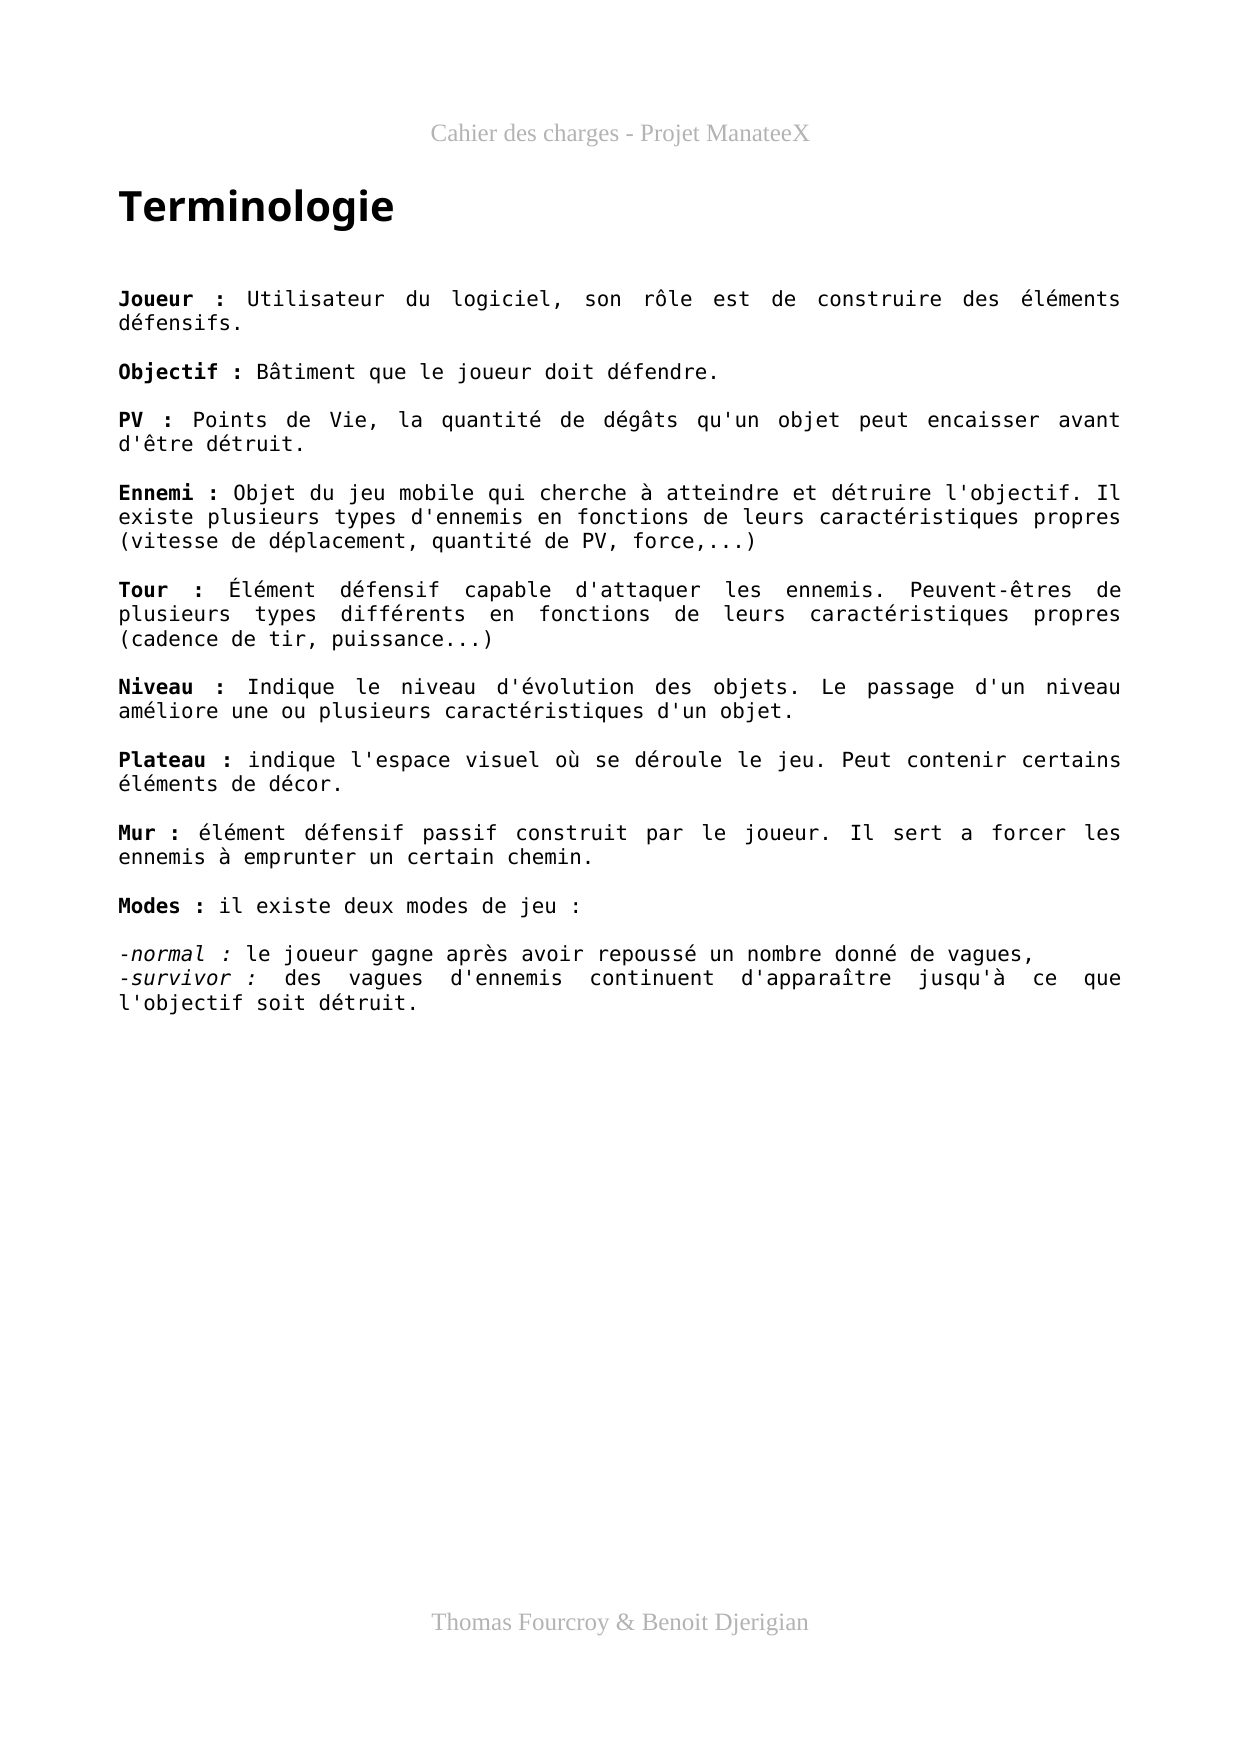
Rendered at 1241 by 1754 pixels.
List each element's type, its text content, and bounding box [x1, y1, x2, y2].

text Niveau : Indique le niveau d'évolution des objets. Le passage d'un niveau améliore une ou plusieurs caractéristiques d'un objet. [118, 675, 1122, 724]
text PV : Points de Vie, la quantité de dégâts qu'un objet peut encaisser avant d'être détruit. [118, 408, 1122, 457]
text Objectif : Bâtiment que le joueur doit défendre. [118, 360, 1122, 384]
text Joueur : Utilisateur du logiciel, son rôle est de construire des éléments défensifs. [118, 287, 1122, 335]
text -survivor : des vagues d'ennemis continuent d'apparaître jusqu'à ce que l'objectif soit détruit. [118, 966, 1122, 1015]
text Plateau : indique l'espace visuel où se déroule le jeu. Peut contenir certains éléments de décor. [118, 748, 1122, 797]
subtitle Terminologie [118, 176, 1122, 233]
text Modes : il existe deux modes de jeu : [118, 894, 1122, 918]
text -normal : le joueur gagne après avoir repoussé un nombre donné de vagues, [118, 942, 1122, 966]
text Mur : élément défensif passif construit par le joueur. Il sert a forcer les ennemis à emprunter un certain chemin. [118, 821, 1122, 869]
text Ennemi : Objet du jeu mobile qui cherche à atteindre et détruire l'objectif. Il existe plusieurs types d'ennemis en fonctions de leurs caractéristiques propres (vitesse de déplacement, quantité de PV, force,...) [118, 481, 1122, 554]
text Tour : Élément défensif capable d'attaquer les ennemis. Peuvent-êtres de plusieurs types différents en fonctions de leurs caractéristiques propres (cadence de tir, puissance...) [118, 578, 1122, 651]
